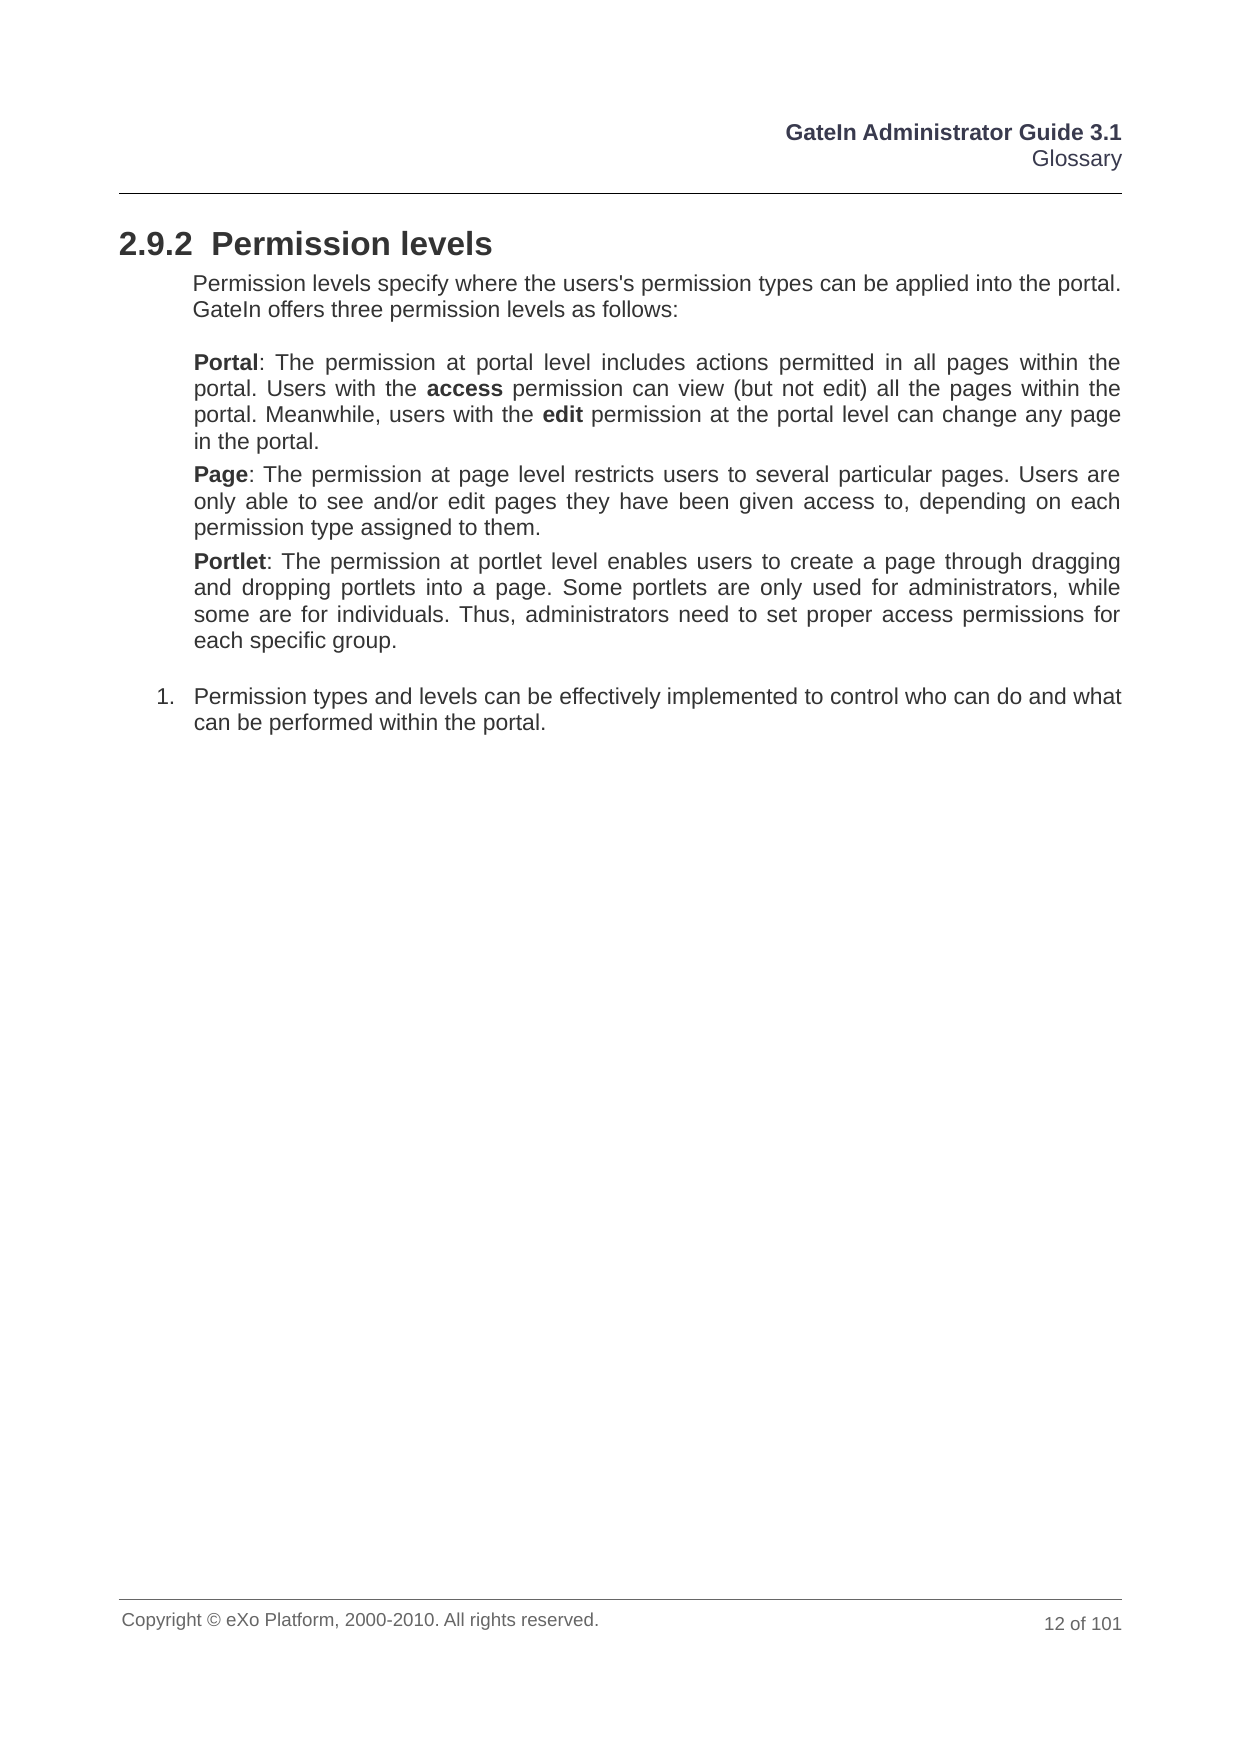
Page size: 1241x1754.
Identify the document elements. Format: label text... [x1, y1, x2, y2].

list Portlet: The permission at portlet level enables users to create a page through dragging and dropping portlets into a page. Some portlets are only used for administrators, while some are for individuals. Thus, administrators need to set proper access permissions for each specific group. [156, 548, 1122, 653]
list Portal: The permission at portal level includes actions permitted in all pages within the portal. Users with the access permission can view (but not edit) all the pages within the portal. Meanwhile, users with the edit permission at the portal level can change any page in the portal. [156, 348, 1122, 454]
subtitle Permission levels [118, 223, 1122, 262]
list Page: The permission at page level restricts users to several particular pages. Users are only able to see and/or edit pages they have been given access to, depending on each permission type assigned to them. [156, 461, 1122, 541]
text Permission levels specify where the users's permission types can be applied into the portal. GateIn offers three permission levels as follows: [192, 269, 1122, 322]
